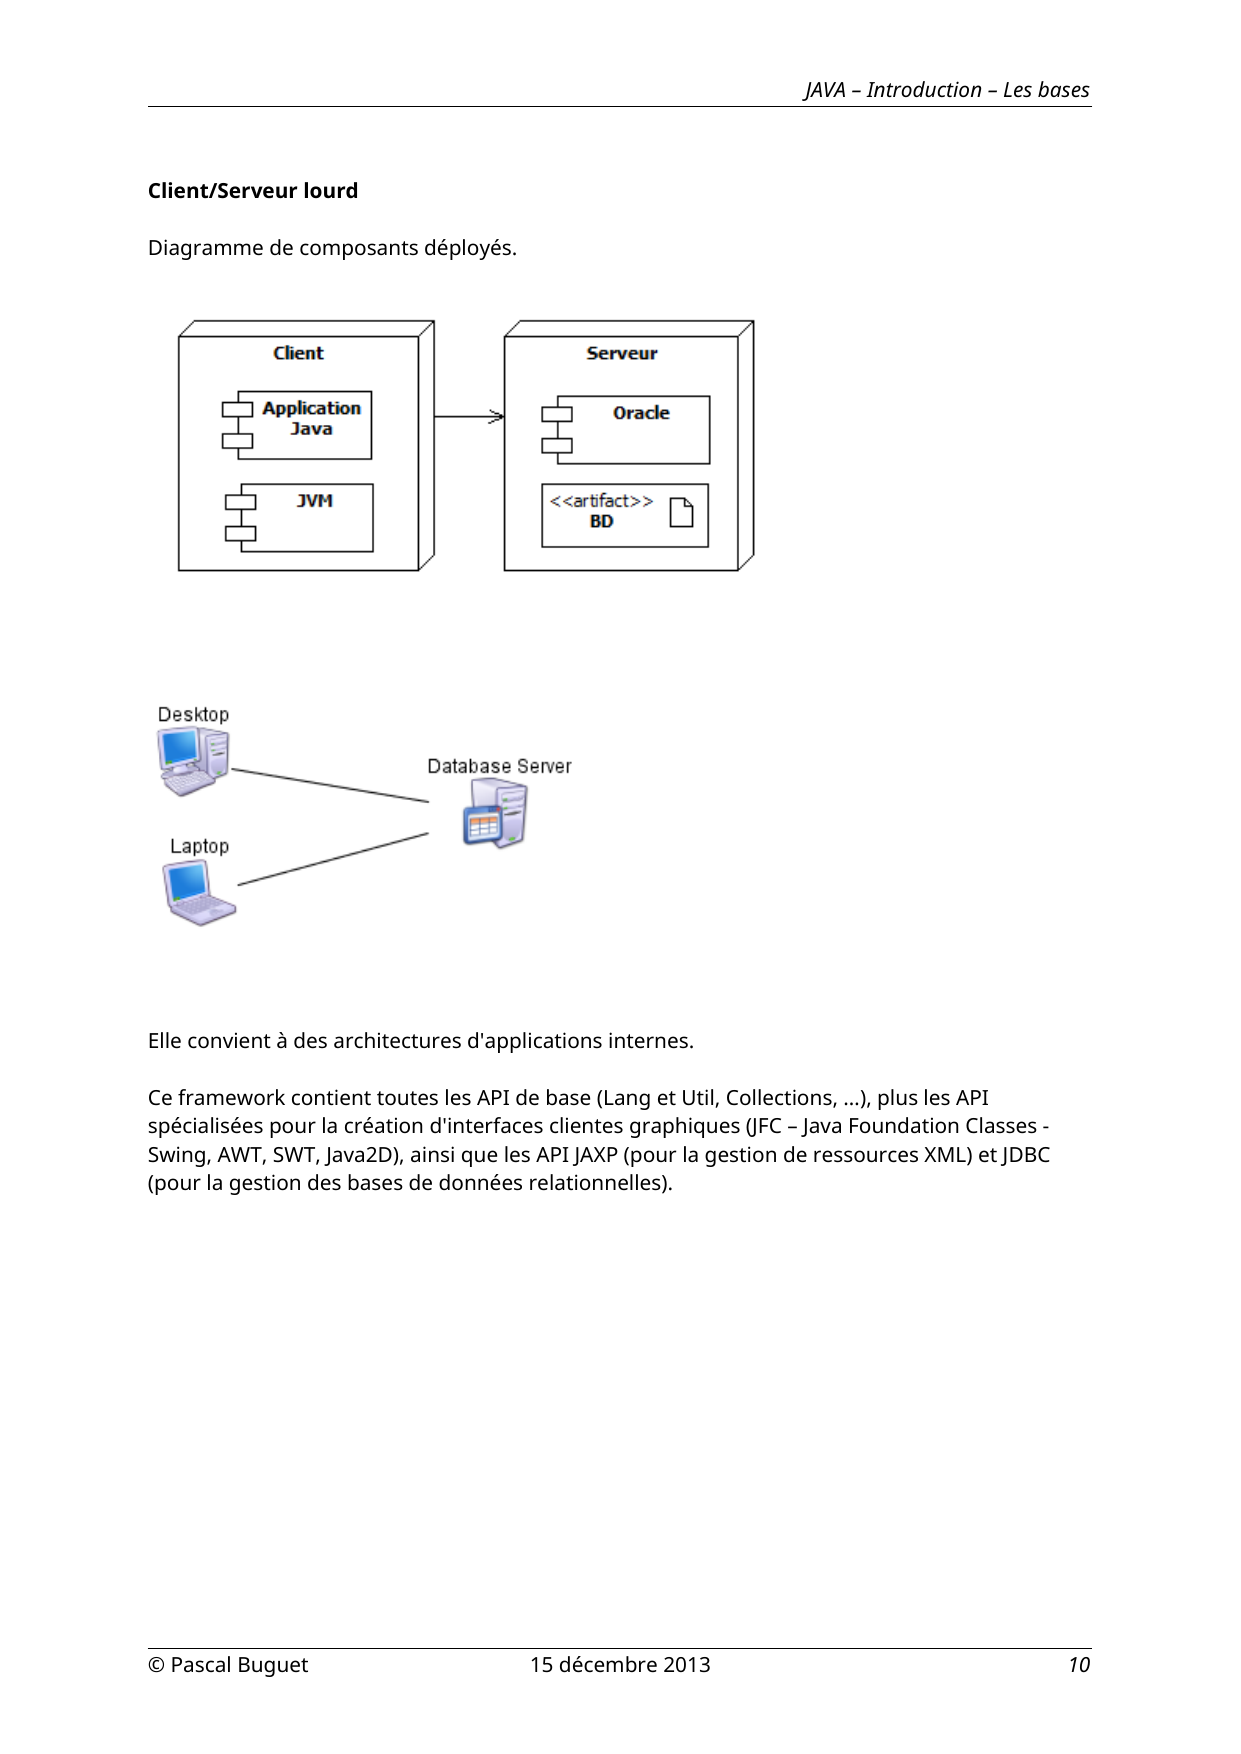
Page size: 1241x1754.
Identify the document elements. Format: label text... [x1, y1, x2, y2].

picture [147, 290, 786, 603]
text Ce framework contient toutes les API de base (Lang et Util, Collections, …), plus les API spécialisées pour la création d'interfaces clientes graphiques (JFC – Java Foundation Classes - Swing, AWT, SWT, Java2D), ainsi que les API JAXP (pour la gestion de ressources XML) et JDBC (pour la gestion des bases de données relationnelles). [148, 1083, 1092, 1197]
text Elle convient à des architectures d'applications internes. [148, 1026, 1092, 1054]
text Diagramme de composants déployés. [148, 233, 1092, 261]
text Client/Serveur lourd [148, 176, 1092, 204]
picture [147, 687, 586, 941]
